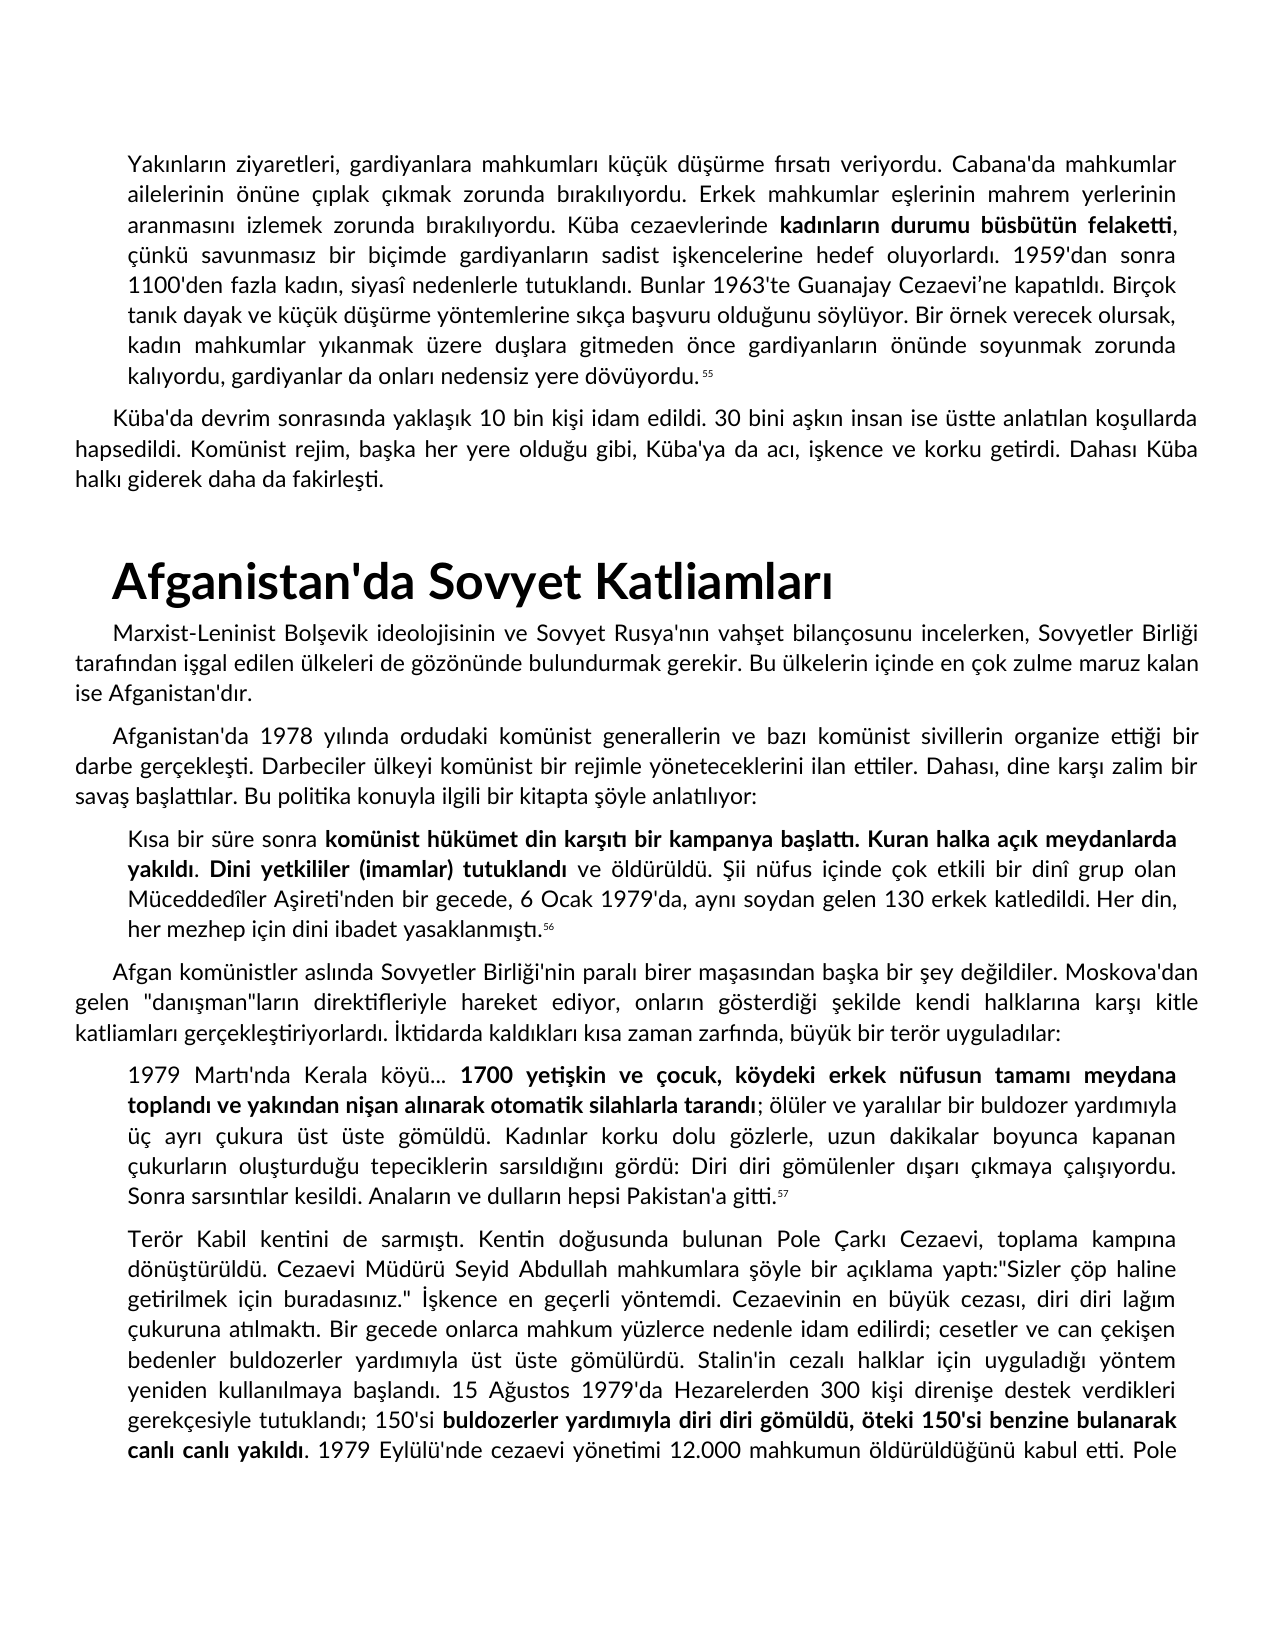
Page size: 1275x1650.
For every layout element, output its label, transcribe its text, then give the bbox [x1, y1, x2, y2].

text 1979 Martı'nda Kerala köyü... 1700 yetişkin ve çocuk, köydeki erkek nüfusun tamamı meydana toplandı ve yakından nişan alınarak otomatik silahlarla tarandı; ölüler ve yaralılar bir buldozer yardımıyla üç ayrı çukura üst üste gömüldü. Kadınlar korku dolu gözlerle, uzun dakikalar boyunca kapanan çukurların oluşturduğu tepeciklerin sarsıldığını gördü: Diri diri gömülenler dışarı çıkmaya çalışıyordu. Sonra sarsıntılar kesildi. Anaların ve dulların hepsi Pakistan'a gitti.57 [127, 1061, 1177, 1209]
text Yakınların ziyaretleri, gardiyanlara mahkumları küçük düşürme fırsatı veriyordu. Cabana'da mahkumlar ailelerinin önüne çıplak çıkmak zorunda bırakılıyordu. Erkek mahkumlar eşlerinin mahrem yerlerinin aranmasını izlemek zorunda bırakılıyordu. Küba cezaevlerinde kadınların durumu büsbütün felaketti, çünkü savunmasız bir biçimde gardiyanların sadist işkencelerine hedef oluyorlardı. 1959'dan sonra 1100'den fazla kadın, siyasî nedenlerle tutuklandı. Bunlar 1963'te Guanajay Cezaevi’ne kapatıldı. Birçok tanık dayak ve küçük düşürme yöntemlerine sıkça başvuru olduğunu söylüyor. Bir örnek verecek olursak, kadın mahkumlar yıkanmak üzere duşlara gitmeden önce gardiyanların önünde soyunmak zorunda kalıyordu, gardiyanlar da onları nedensiz yere dövüyordu. 55 [127, 150, 1177, 389]
subtitle Afganistan'da Sovyet Katliamları [112, 550, 1200, 610]
text Küba'da devrim sonrasında yaklaşık 10 bin kişi idam edildi. 30 bini aşkın insan ise üstte anlatılan koşullarda hapsedildi. Komünist rejim, başka her yere olduğu gibi, Küba'ya da acı, işkence ve korku getirdi. Dahası Küba halkı giderek daha da fakirleşti. [75, 404, 1200, 492]
text Afganistan'da 1978 yılında ordudaki komünist generallerin ve bazı komünist sivillerin organize ettiği bir darbe gerçekleşti. Darbeciler ülkeyi komünist bir rejimle yöneteceklerini ilan ettiler. Dahası, dine karşı zalim bir savaş başlattılar. Bu politika konuyla ilgili bir kitapta şöyle anlatılıyor: [75, 721, 1200, 809]
text Marxist-Leninist Bolşevik ideolojisinin ve Sovyet Rusya'nın vahşet bilançosunu incelerken, Sovyetler Birliği tarafından işgal edilen ülkeleri de gözönünde bulundurmak gerekir. Bu ülkelerin içinde en çok zulme maruz kalan ise Afganistan'dır. [75, 618, 1200, 706]
text Kısa bir süre sonra komünist hükümet din karşıtı bir kampanya başlattı. Kuran halka açık meydanlarda yakıldı. Dini yetkililer (imamlar) tutuklandı ve öldürüldü. Şii nüfus içinde çok etkili bir dinî grup olan Müceddedîler Aşireti'nden bir gecede, 6 Ocak 1979'da, aynı soydan gelen 130 erkek katledildi. Her din, her mezhep için dini ibadet yasaklanmıştı.56 [127, 824, 1177, 943]
text Terör Kabil kentini de sarmıştı. Kentin doğusunda bulunan Pole Çarkı Cezaevi, toplama kampına dönüştürüldü. Cezaevi Müdürü Seyid Abdullah mahkumlara şöyle bir açıklama yaptı:"Sizler çöp haline getirilmek için buradasınız." İşkence en geçerli yöntemdi. Cezaevinin en büyük cezası, diri diri lağım çukuruna atılmaktı. Bir gecede onlarca mahkum yüzlerce nedenle idam edilirdi; cesetler ve can çekişen bedenler buldozerler yardımıyla üst üste gömülürdü. Stalin'in cezalı halklar için uyguladığı yöntem yeniden kullanılmaya başlandı. 15 Ağustos 1979'da Hezarelerden 300 kişi direnişe destek verdikleri gerekçesiyle tutuklandı; 150'si buldozerler yardımıyla diri diri gömüldü, öteki 150'si benzine bulanarak canlı canlı yakıldı. 1979 Eylülü'nde cezaevi yönetimi 12.000 mahkumun öldürüldüğünü kabul etti. Pole [127, 1224, 1177, 1463]
text Afgan komünistler aslında Sovyetler Birliği'nin paralı birer maşasından başka bir şey değildiler. Moskova'dan gelen "danışman"ların direktifleriyle hareket ediyor, onların gösterdiği şekilde kendi halklarına karşı kitle katliamları gerçekleştiriyorlardı. İktidarda kaldıkları kısa zaman zarfında, büyük bir terör uyguladılar: [75, 958, 1200, 1046]
